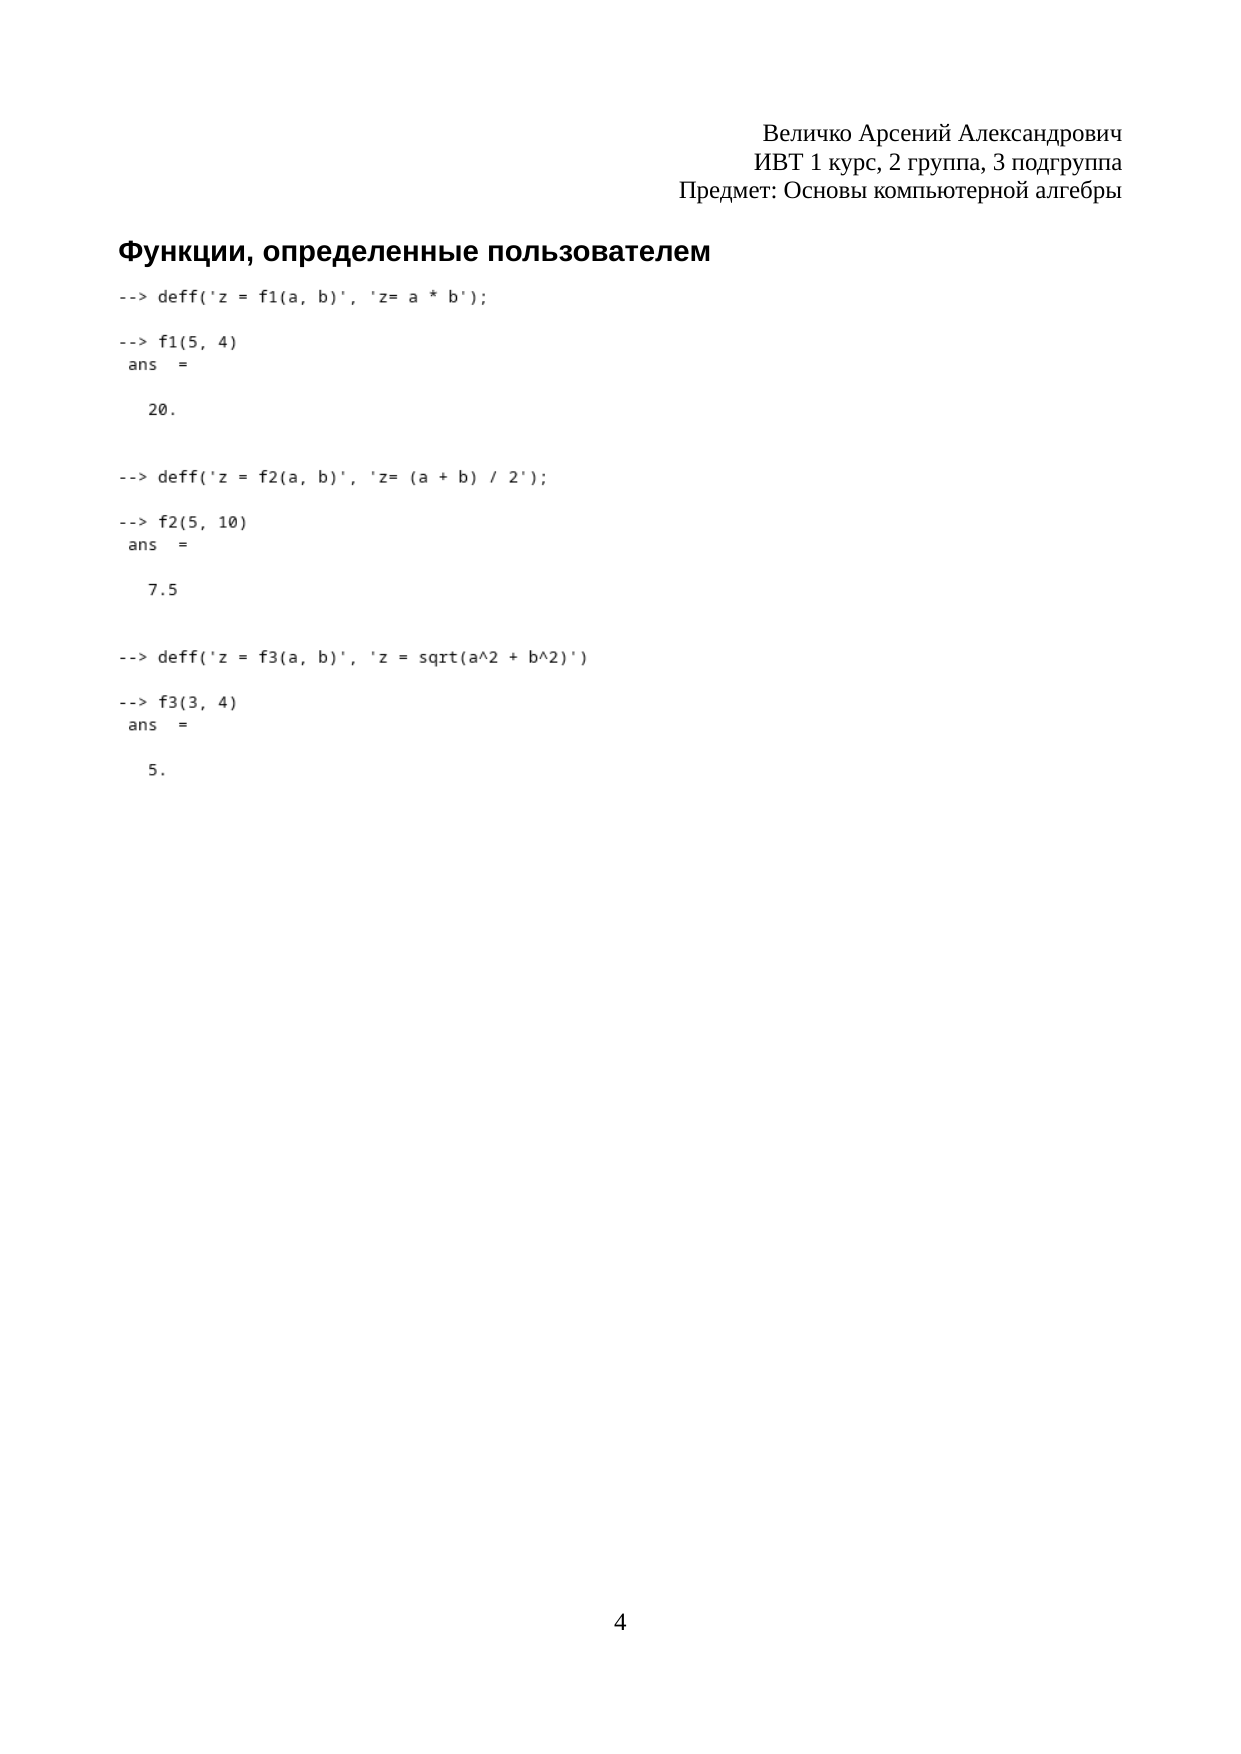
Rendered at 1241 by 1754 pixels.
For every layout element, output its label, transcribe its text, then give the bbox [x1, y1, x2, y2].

picture [118, 280, 605, 803]
subtitle Функции, определенные пользователем [118, 234, 1122, 268]
